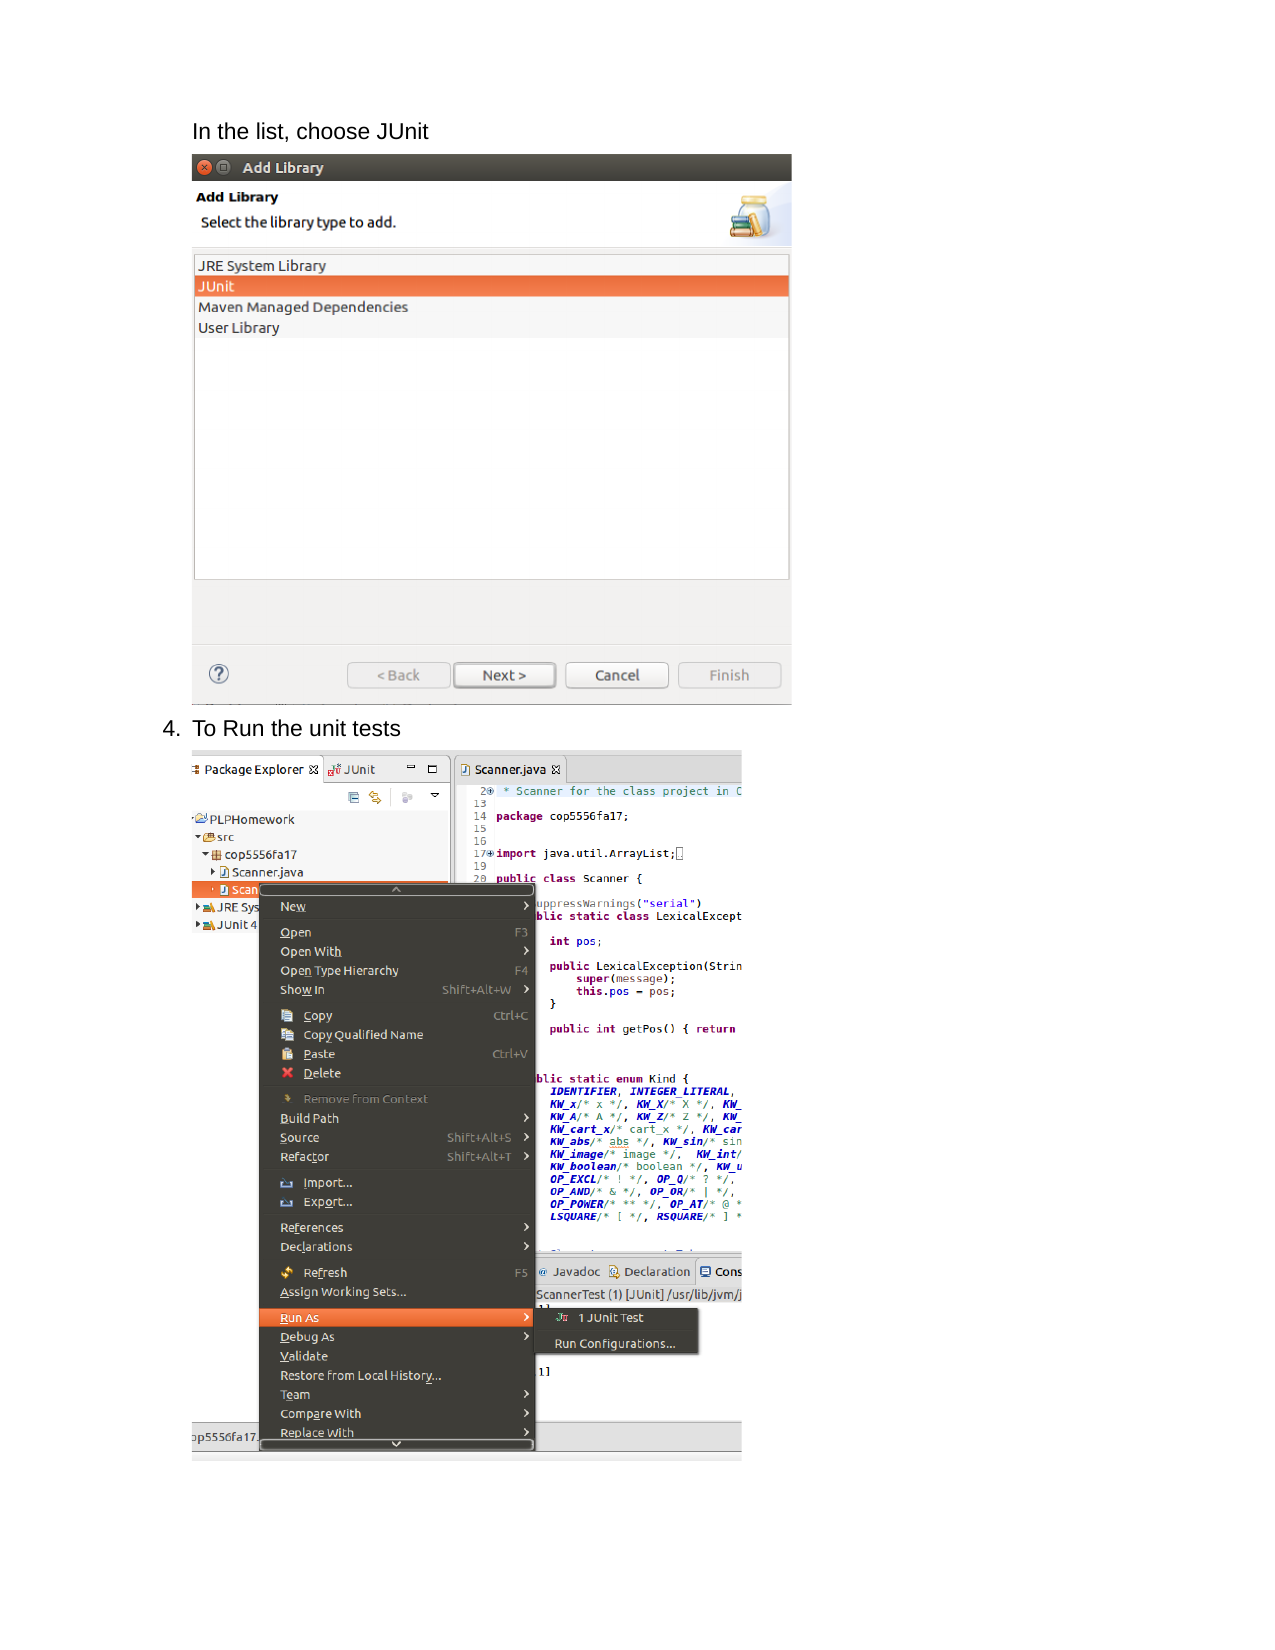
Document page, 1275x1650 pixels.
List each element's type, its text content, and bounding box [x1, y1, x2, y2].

picture [191, 750, 742, 1461]
list In the list, choose JUnit [162, 118, 1157, 704]
list To Run the unit tests [162, 714, 1157, 1460]
picture [191, 154, 792, 705]
